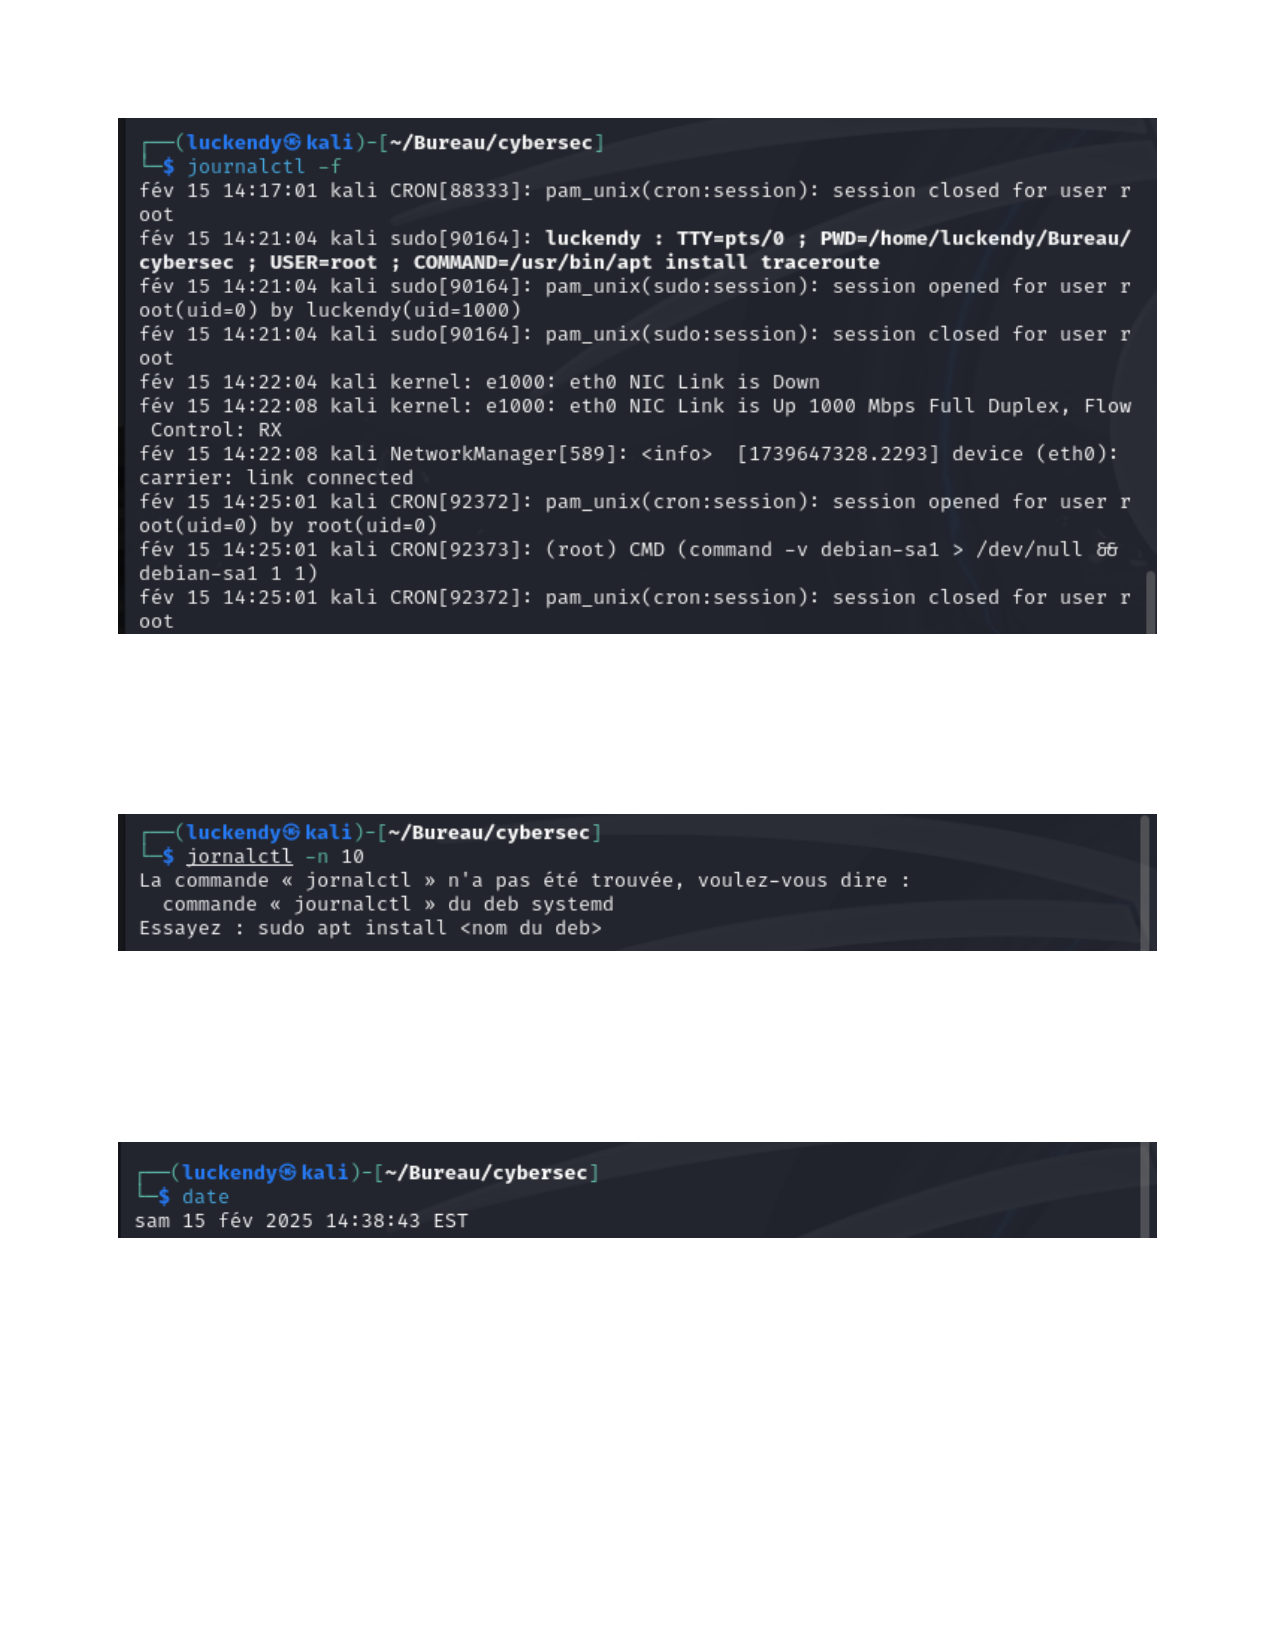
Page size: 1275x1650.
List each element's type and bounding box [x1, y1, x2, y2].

picture [118, 1142, 1157, 1238]
picture [118, 814, 1157, 951]
picture [118, 118, 1157, 634]
